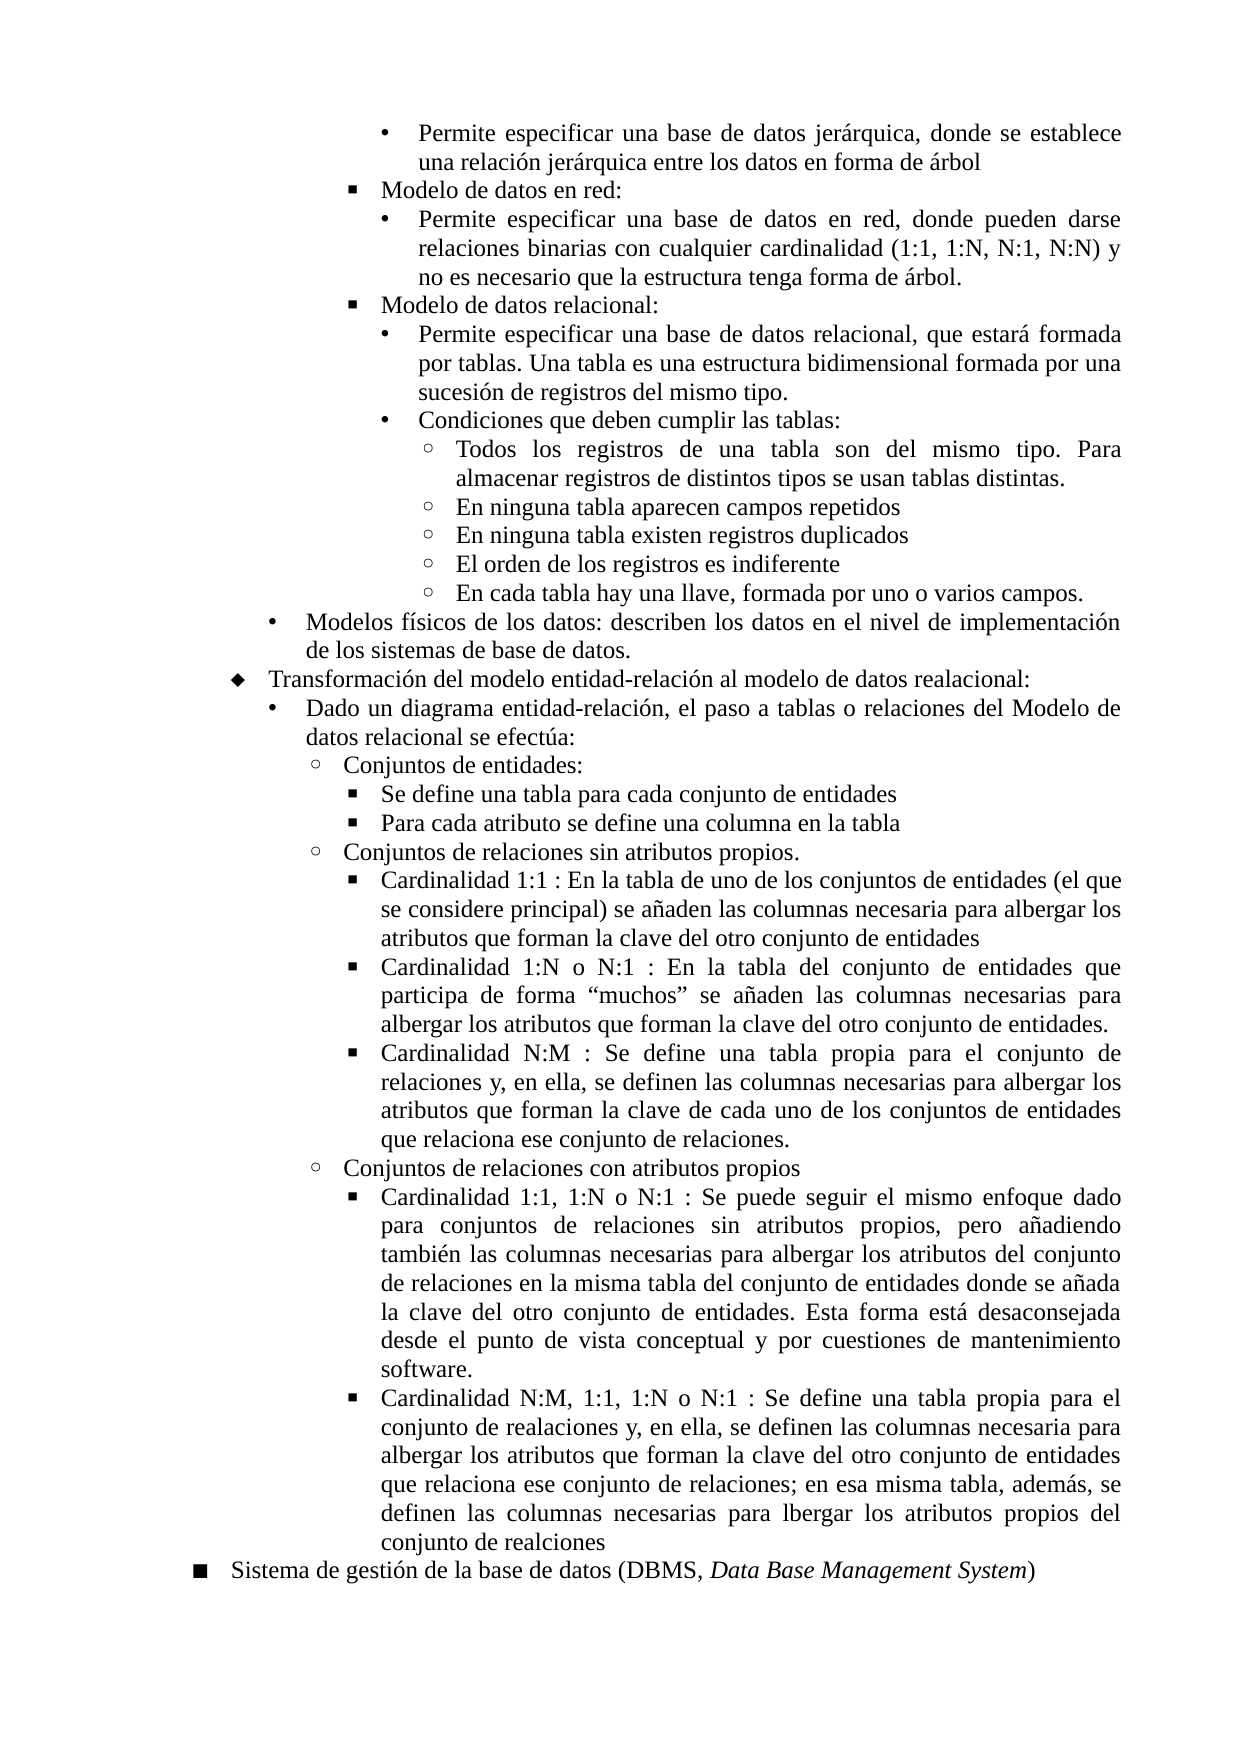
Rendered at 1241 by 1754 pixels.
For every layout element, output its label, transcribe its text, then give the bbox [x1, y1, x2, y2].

list Conjuntos de relaciones con atributos propios [306, 1153, 1122, 1182]
list Permite especificar una base de datos jerárquica, donde se establece una relación jerárquica entre los datos en forma de árbol [381, 118, 1122, 176]
list Condiciones que deben cumplir las tablas: [381, 406, 1122, 434]
list Modelos físicos de los datos: describen los datos en el nivel de implementación de los sistemas de base de datos. [268, 607, 1122, 664]
list Cardinalidad 1:N o N:1 : En la tabla del conjunto de entidades que participa de forma “muchos” se añaden las columnas necesarias para albergar los atributos que forman la clave del otro conjunto de entidades. [343, 952, 1122, 1038]
list Cardinalidad N:M, 1:1, 1:N o N:1 : Se define una tabla propia para el conjunto de realaciones y, en ella, se definen las columnas necesaria para albergar los atributos que forman la clave del otro conjunto de entidades que relaciona ese conjunto de relaciones; en esa misma tabla, además, se definen las columnas necesarias para lbergar los atributos propios del conjunto de realciones [343, 1383, 1122, 1556]
list El orden de los registros es indiferente [418, 549, 1122, 578]
list Todos los registros de una tabla son del mismo tipo. Para almacenar registros de distintos tipos se usan tablas distintas. [418, 434, 1122, 492]
list Transformación del modelo entidad-relación al modelo de datos realacional: [231, 664, 1122, 693]
list En ninguna tabla existen registros duplicados [418, 521, 1122, 549]
list Conjuntos de entidades: [306, 751, 1122, 779]
list Se define una tabla para cada conjunto de entidades [343, 779, 1122, 808]
list Permite especificar una base de datos relacional, que estará formada por tablas. Una tabla es una estructura bidimensional formada por una sucesión de registros del mismo tipo. [381, 319, 1122, 406]
list Cardinalidad 1:1 : En la tabla de uno de los conjuntos de entidades (el que se considere principal) se añaden las columnas necesaria para albergar los atributos que forman la clave del otro conjunto de entidades [343, 866, 1122, 952]
list Modelo de datos en red: [343, 176, 1122, 204]
list Para cada atributo se define una columna en la tabla [343, 808, 1122, 837]
list Cardinalidad N:M : Se define una tabla propia para el conjunto de relaciones y, en ella, se definen las columnas necesarias para albergar los atributos que forman la clave de cada uno de los conjuntos de entidades que relaciona ese conjunto de relaciones. [343, 1038, 1122, 1153]
list Conjuntos de relaciones sin atributos propios. [306, 837, 1122, 866]
list En cada tabla hay una llave, formada por uno o varios campos. [418, 578, 1122, 607]
list Permite especificar una base de datos en red, donde pueden darse relaciones binarias con cualquier cardinalidad (1:1, 1:N, N:1, N:N) y no es necesario que la estructura tenga forma de árbol. [381, 204, 1122, 291]
list Dado un diagrama entidad-relación, el paso a tablas o relaciones del Modelo de datos relacional se efectúa: [268, 693, 1122, 751]
list Sistema de gestión de la base de datos (DBMS, Data Base Management System) [193, 1556, 1122, 1584]
list Cardinalidad 1:1, 1:N o N:1 : Se puede seguir el mismo enfoque dado para conjuntos de relaciones sin atributos propios, pero añadiendo también las columnas necesarias para albergar los atributos del conjunto de relaciones en la misma tabla del conjunto de entidades donde se añada la clave del otro conjunto de entidades. Esta forma está desaconsejada desde el punto de vista conceptual y por cuestiones de mantenimiento software. [343, 1182, 1122, 1383]
list En ninguna tabla aparecen campos repetidos [418, 492, 1122, 521]
list Modelo de datos relacional: [343, 291, 1122, 319]
